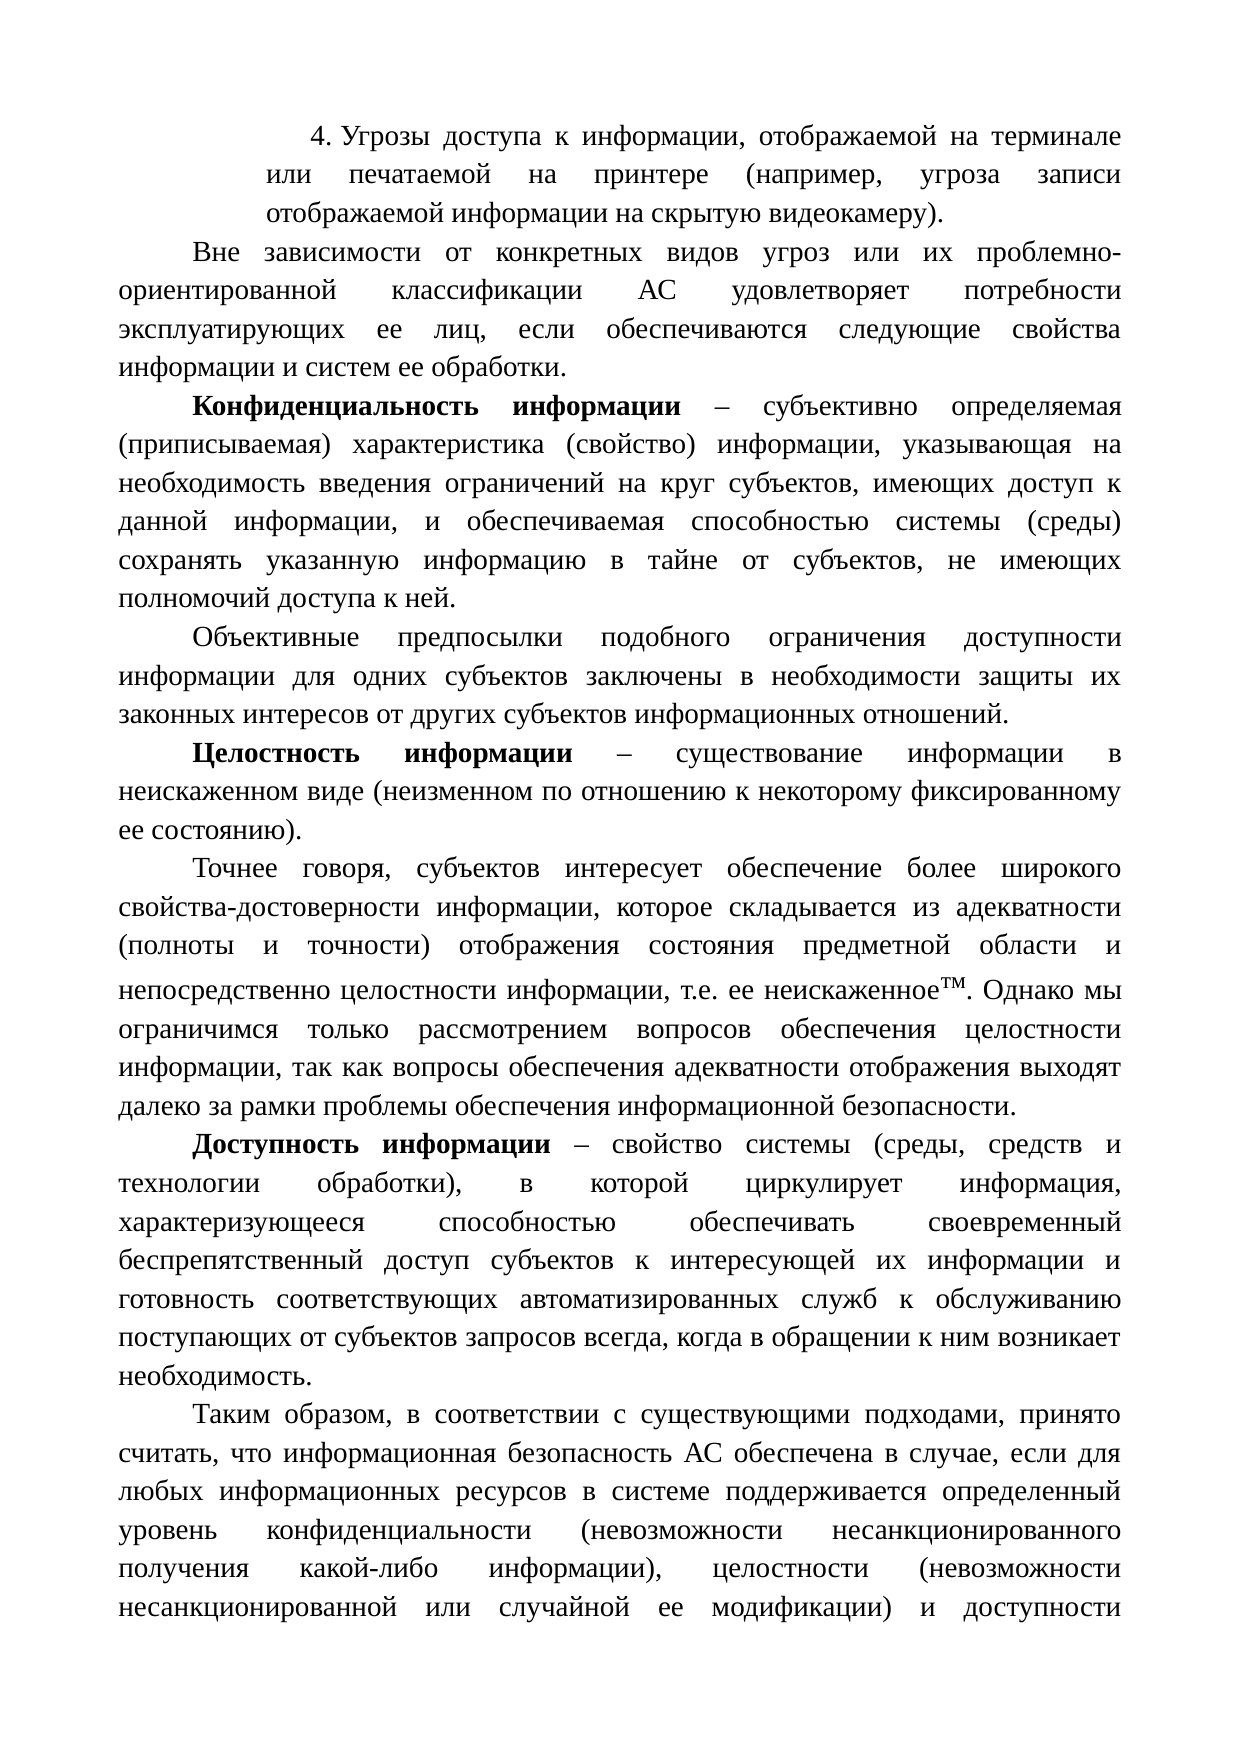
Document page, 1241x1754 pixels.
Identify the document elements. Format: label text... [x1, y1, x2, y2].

list Угрозы доступа к информации, отображаемой на терминале или печатаемой на принтере (например, угроза записи отображаемой информации на скрытую видеокамеру). [236, 118, 1122, 229]
text Вне зависимости от конкретных видов угроз или их проблемно- ориентированной классификации АС удовлетворяет потребности эксплуатирующих ее лиц, если обеспечиваются следующие свойства информации и систем ее обработки. [118, 234, 1122, 383]
text Таким образом, в соответствии с существующими подходами, принято считать, что информационная безопасность АС обеспечена в случае, если для любых информационных ресурсов в системе поддерживается определенный уровень конфиденциальности (невозможности несанкционированного получения какой-либо информации), целостности (невозможности несанкционированной или случайной ее модификации) и доступности [118, 1396, 1122, 1623]
text Точнее говоря, субъектов интересует обеспечение более широкого свойства-достоверности информации, которое складывается из адекватности (полноты и точности) отображения состояния предметной области и непосредственно целостности информации, т.е. ее неискаженноетм. Однако мы ограничимся только рассмотрением вопросов обеспечения целостности информации, так как вопросы обеспечения адекватности отображения выходят далеко за рамки проблемы обеспечения информационной безопасности. [118, 850, 1122, 1122]
text Объективные предпосылки подобного ограничения доступности информации для одних субъектов заключены в необходимости защиты их законных интересов от других субъектов информационных отношений. [118, 619, 1122, 730]
text Доступность информации – свойство системы (среды, средств и технологии обработки), в которой циркулирует информация, характеризующееся способностью обеспечивать своевременный беспрепятственный доступ субъектов к интересующей их информации и готовность соответствующих автоматизированных служб к обслуживанию поступающих от субъектов запросов всегда, когда в обращении к ним возникает необходимость. [118, 1127, 1122, 1391]
text Конфиденциальность информации – субъективно определяемая (приписываемая) характеристика (свойство) информации, указывающая на необходимость введения ограничений на круг субъектов, имеющих доступ к данной информации, и обеспечиваемая способностью системы (среды) сохранять указанную информацию в тайне от субъектов, не имеющих полномочий доступа к ней. [118, 388, 1122, 614]
text Целостность информации – существование информации в неискаженном виде (неизменном по отношению к некоторому фиксированному ее состоянию). [118, 735, 1122, 845]
